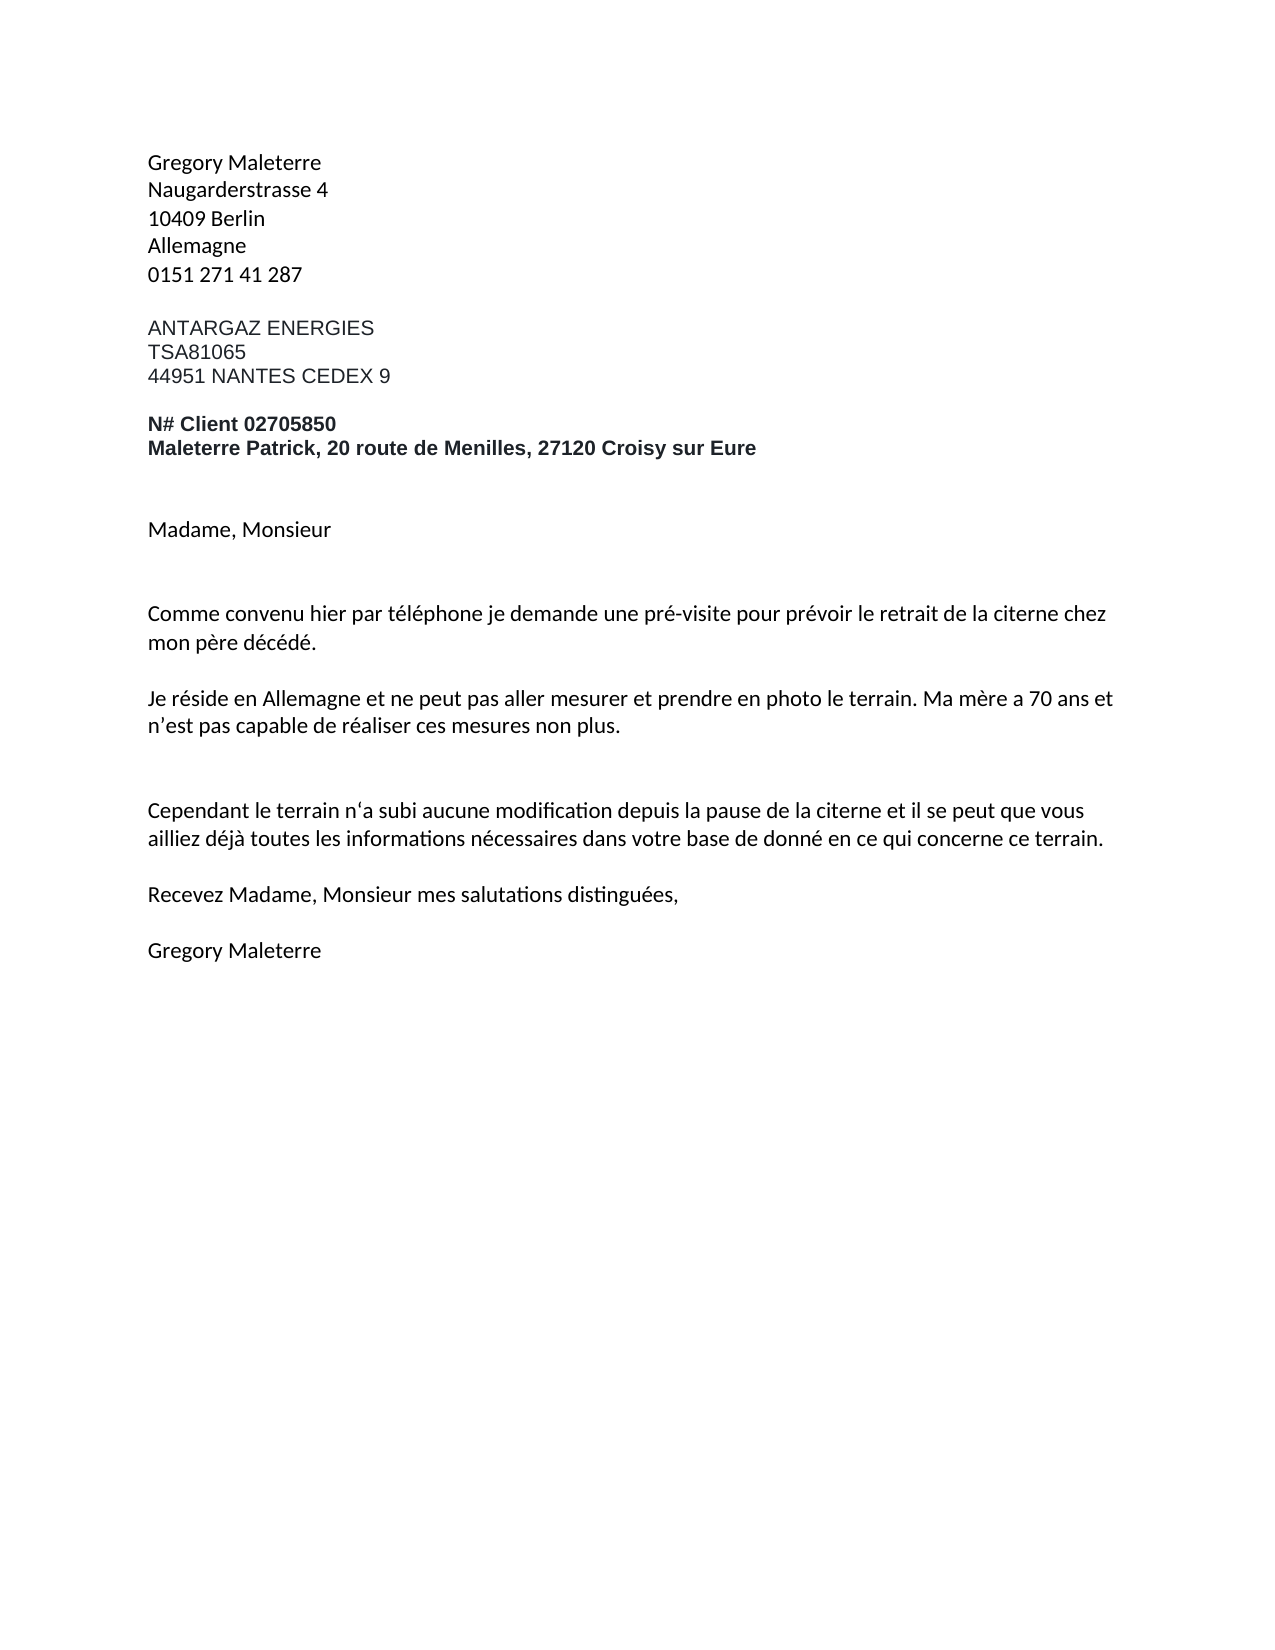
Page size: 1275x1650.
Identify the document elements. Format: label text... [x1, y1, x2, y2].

text 44951 NANTES CEDEX 9 [148, 364, 1127, 388]
text Je réside en Allemagne et ne peut pas aller mesurer et prendre en photo le terrain. Ma mère a 70 ans et n’est pas capable de réaliser ces mesures non plus. [148, 684, 1127, 740]
text Gregory Maleterre [148, 148, 1127, 176]
text Naugarderstrasse 4 [148, 176, 1127, 204]
text ANTARGAZ ENERGIES [148, 316, 1127, 340]
text Cependant le terrain n‘a subi aucune modification depuis la pause de la citerne et il se peut que vous ailliez déjà toutes les informations nécessaires dans votre base de donné en ce qui concerne ce terrain. [148, 796, 1127, 852]
text 0151 271 41 287 [148, 260, 1127, 288]
text N# Client 02705850 [148, 412, 1127, 436]
text Gregory Maleterre [148, 936, 1127, 964]
text Comme convenu hier par téléphone je demande une pré-visite pour prévoir le retrait de la citerne chez mon père décédé. [148, 599, 1127, 656]
text Allemagne [148, 232, 1127, 260]
text 10409 Berlin [148, 204, 1127, 232]
text TSA81065 [148, 340, 1127, 364]
text Madame, Monsieur [148, 516, 1127, 543]
text Maleterre Patrick, 20 route de Menilles, 27120 Croisy sur Eure [148, 436, 1127, 459]
text Recevez Madame, Monsieur mes salutations distinguées, [148, 880, 1127, 908]
